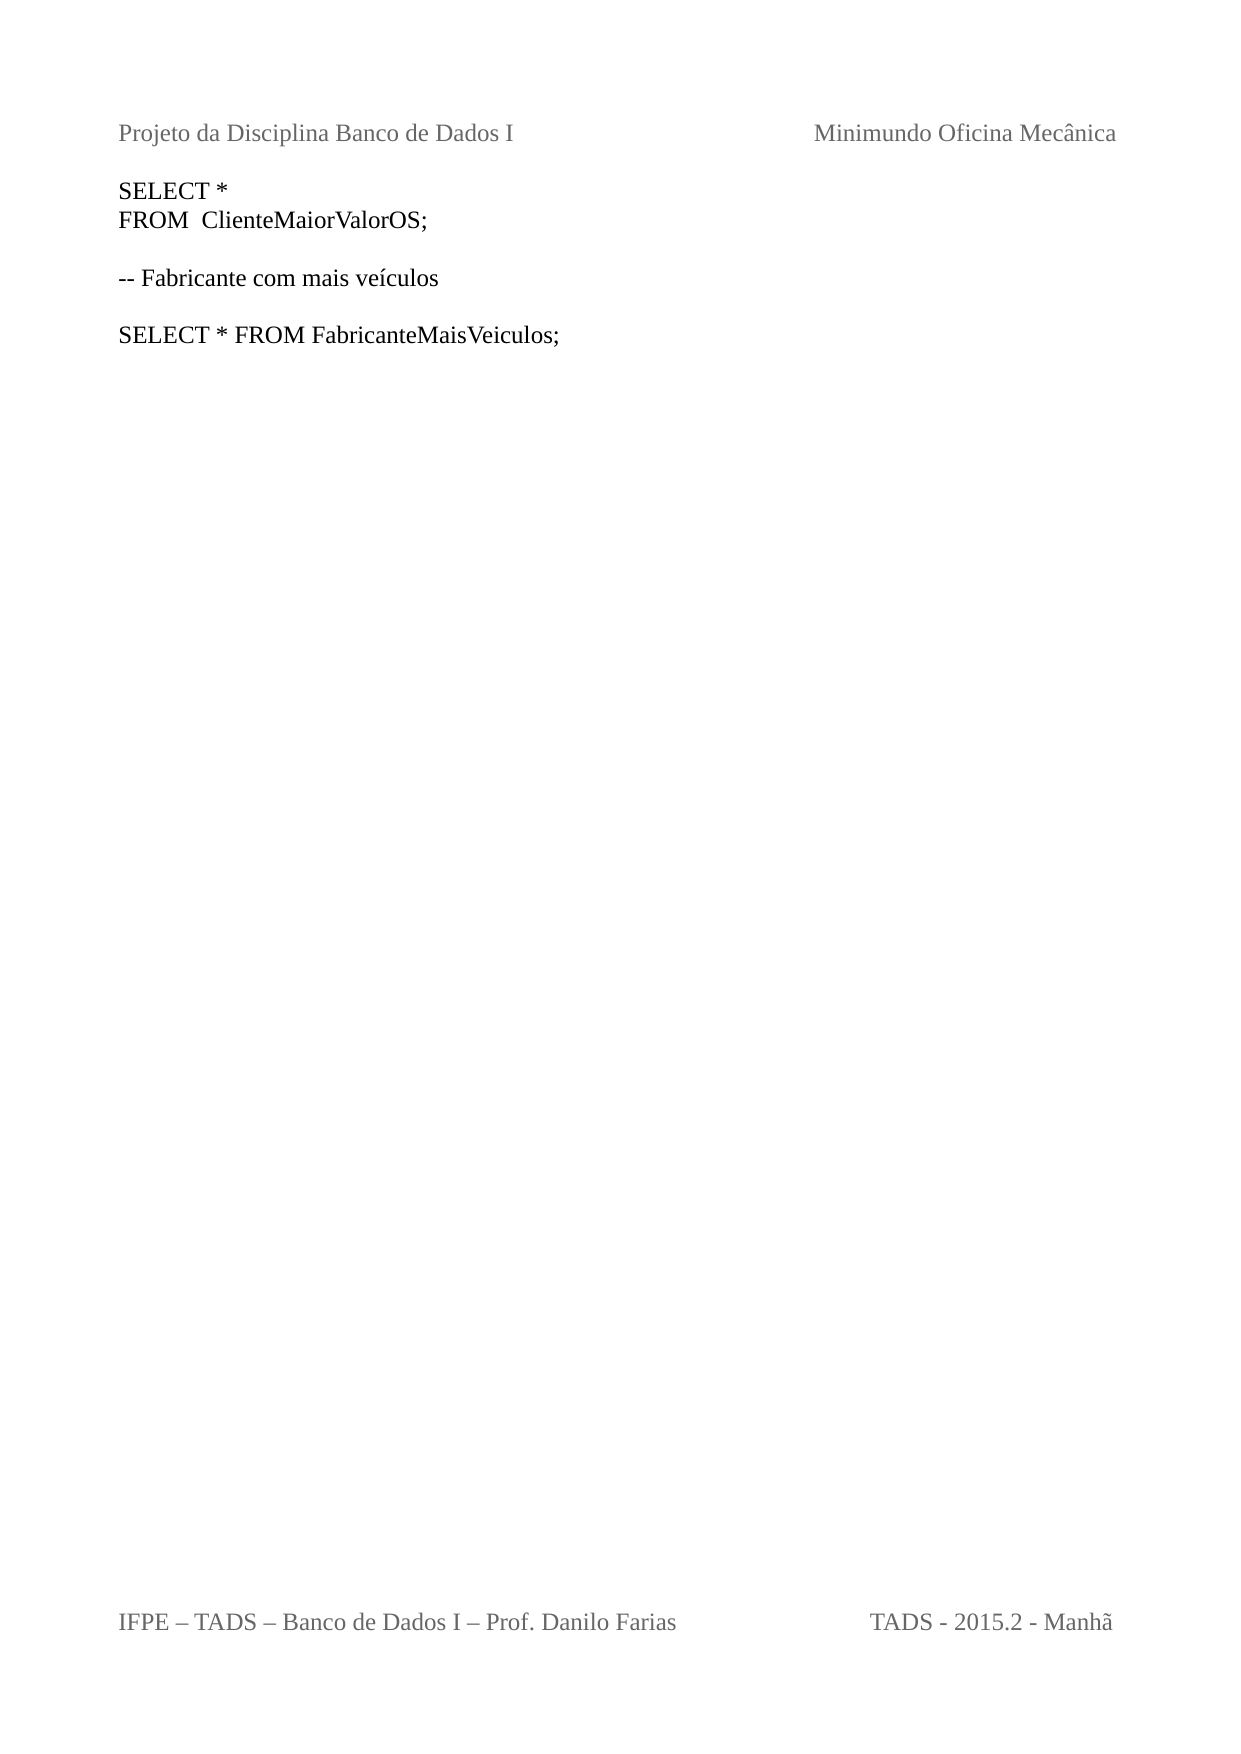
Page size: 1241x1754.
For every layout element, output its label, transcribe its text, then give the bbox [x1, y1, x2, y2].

text SELECT * FROM ClienteMaiorValorOS; -- Fabricante com mais veículos SELECT * FROM FabricanteMaisVeiculos; [118, 176, 1122, 349]
